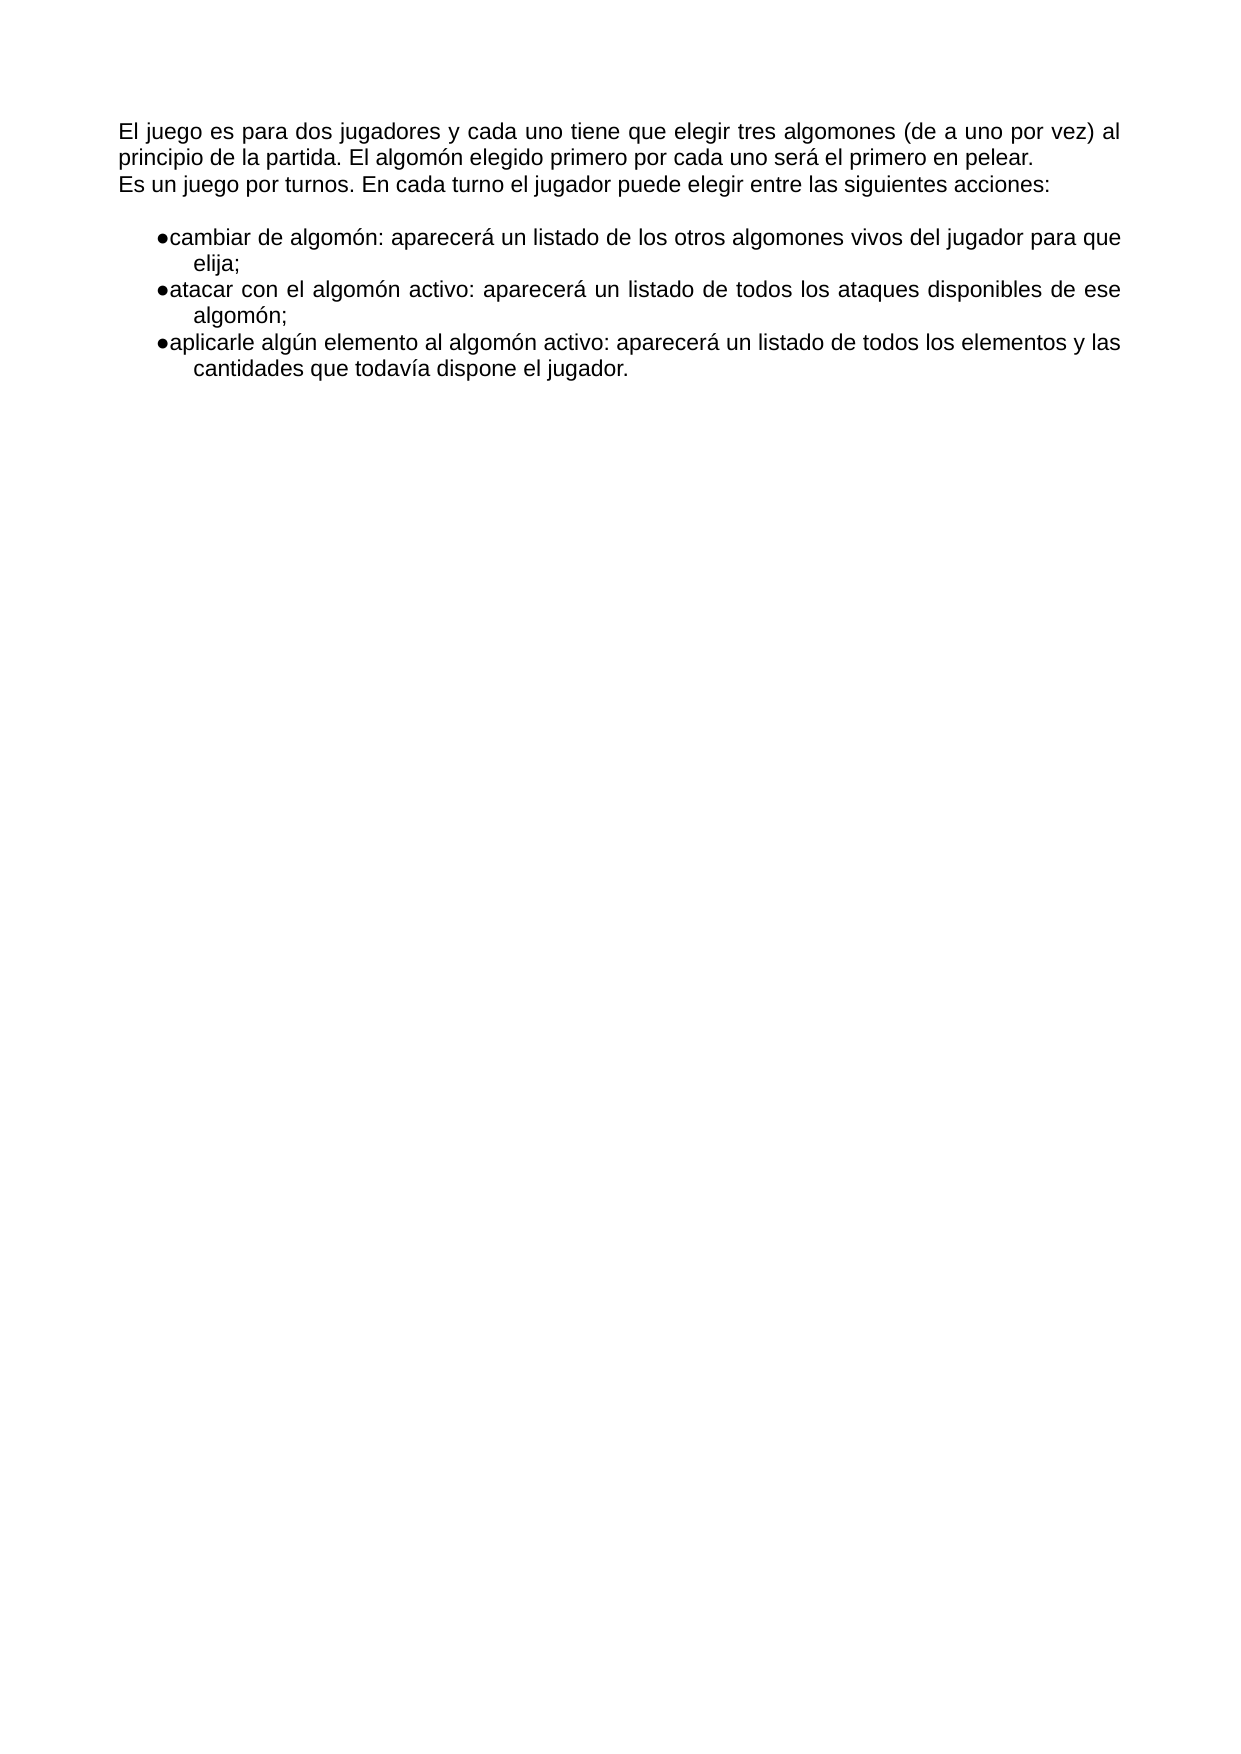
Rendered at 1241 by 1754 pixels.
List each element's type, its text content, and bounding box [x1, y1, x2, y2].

list aplicarle algún elemento al algomón activo: aparecerá un listado de todos los elementos y las cantidades que todavía dispone el jugador. [156, 329, 1122, 382]
list cambiar de algomón: aparecerá un listado de los otros algomones vivos del jugador para que elija; [156, 223, 1122, 276]
list atacar con el algomón activo: aparecerá un listado de todos los ataques disponibles de ese algomón; [156, 276, 1122, 329]
text Es un juego por turnos. En cada turno el jugador puede elegir entre las siguientes acciones: [118, 171, 1122, 197]
text El juego es para dos jugadores y cada uno tiene que elegir tres algomones (de a uno por vez) al principio de la partida. El algomón elegido primero por cada uno será el primero en pelear. [118, 118, 1122, 171]
